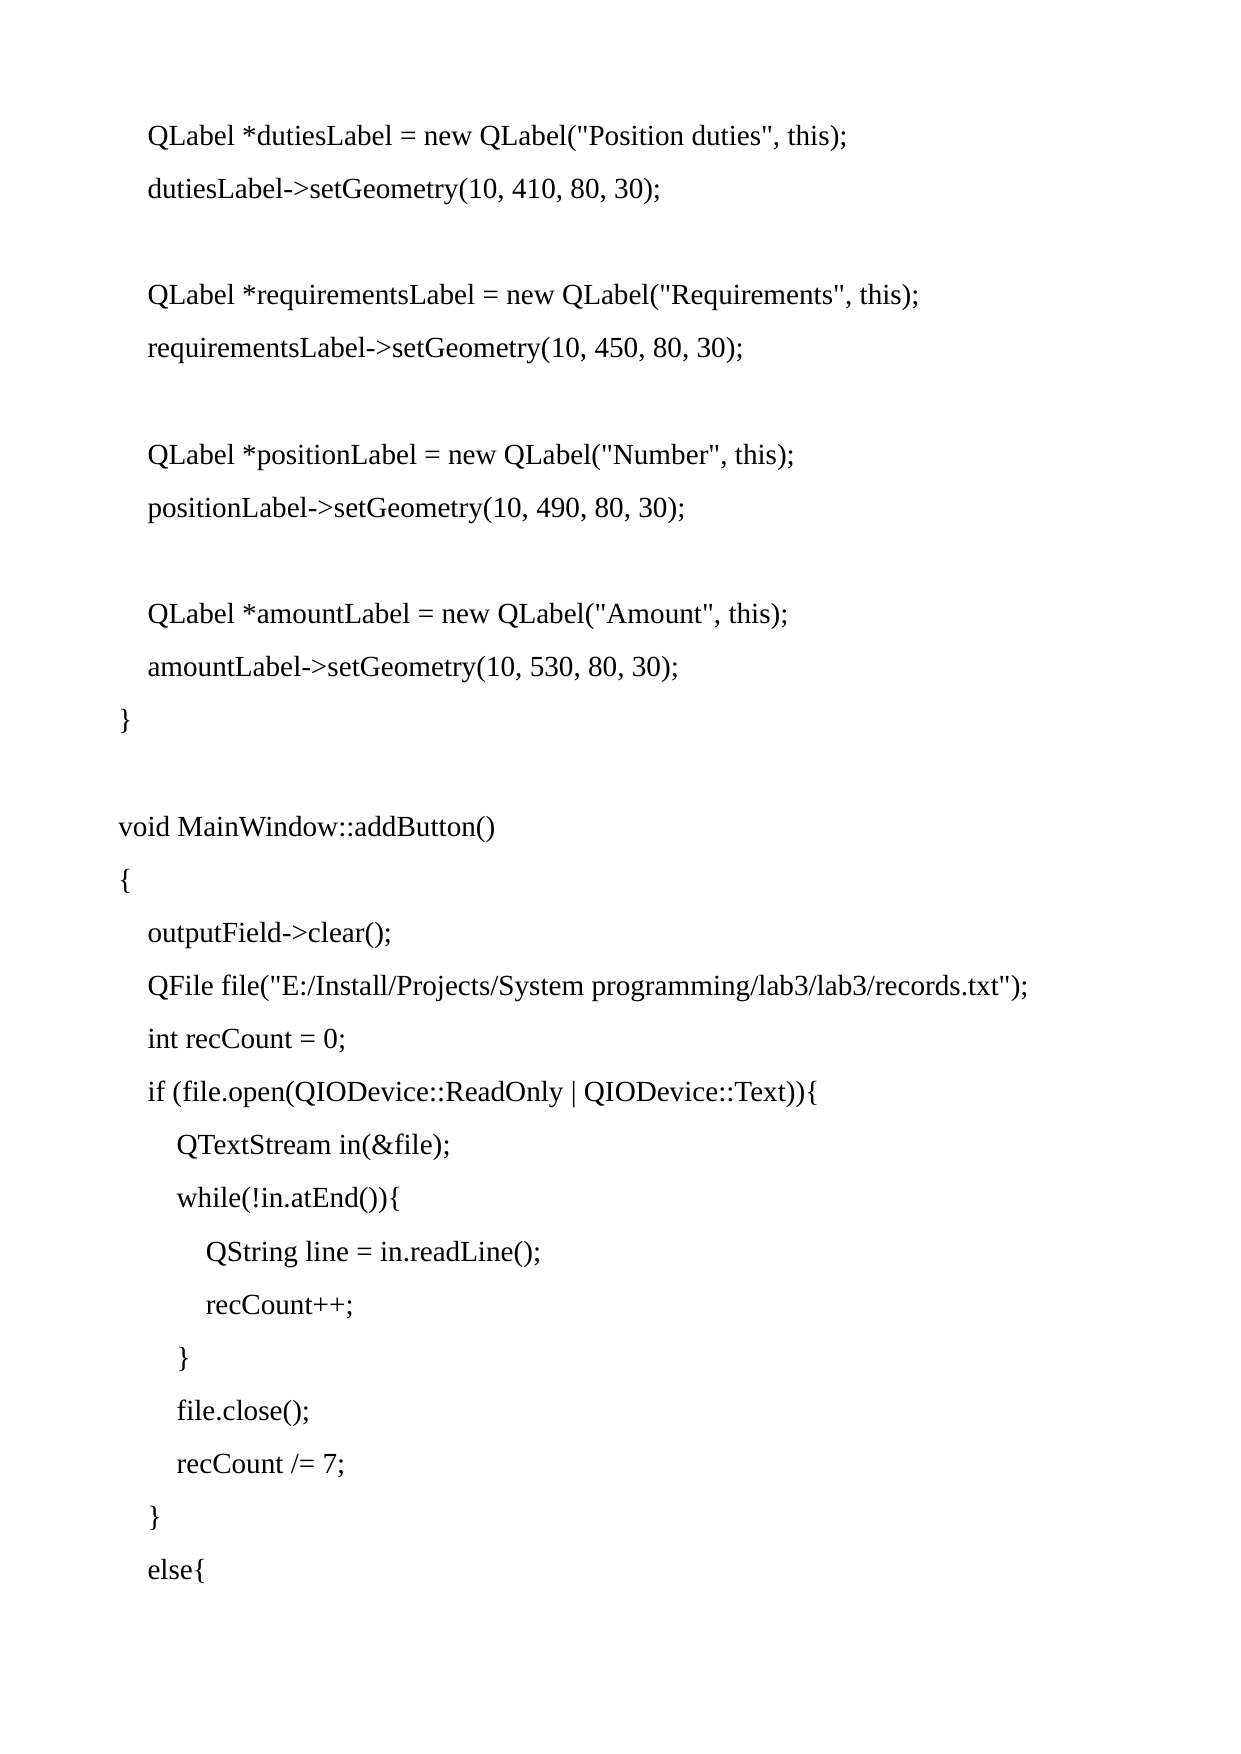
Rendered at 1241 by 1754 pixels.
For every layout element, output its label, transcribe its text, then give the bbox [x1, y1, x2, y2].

text else{ [118, 1552, 1122, 1586]
text while(!in.atEnd()){ [118, 1181, 1122, 1214]
text outputField->clear(); [118, 915, 1122, 948]
text } [118, 702, 1122, 736]
text QFile file("E:/Install/Projects/System programming/lab3/lab3/records.txt"); [118, 968, 1122, 1002]
text if (file.open(QIODevice::ReadOnly | QIODevice::Text)){ [118, 1074, 1122, 1108]
text QLabel *requirementsLabel = new QLabel("Requirements", this); [118, 277, 1122, 311]
text void MainWindow::addButton() [118, 809, 1122, 842]
text QString line = in.readLine(); [118, 1234, 1122, 1267]
text file.close(); [118, 1393, 1122, 1427]
text recCount /= 7; [118, 1446, 1122, 1480]
text QTextStream in(&file); [118, 1127, 1122, 1161]
text QLabel *amountLabel = new QLabel("Amount", this); [118, 596, 1122, 630]
text int recCount = 0; [118, 1021, 1122, 1055]
text recCount++; [118, 1287, 1122, 1320]
text } [118, 1340, 1122, 1373]
text QLabel *dutiesLabel = new QLabel("Position duties", this); [118, 118, 1122, 152]
text } [118, 1499, 1122, 1533]
text requirementsLabel->setGeometry(10, 450, 80, 30); [118, 331, 1122, 364]
text QLabel *positionLabel = new QLabel("Number", this); [118, 437, 1122, 470]
text amountLabel->setGeometry(10, 530, 80, 30); [118, 649, 1122, 683]
text positionLabel->setGeometry(10, 490, 80, 30); [118, 490, 1122, 523]
text dutiesLabel->setGeometry(10, 410, 80, 30); [118, 171, 1122, 205]
text { [118, 862, 1122, 895]
